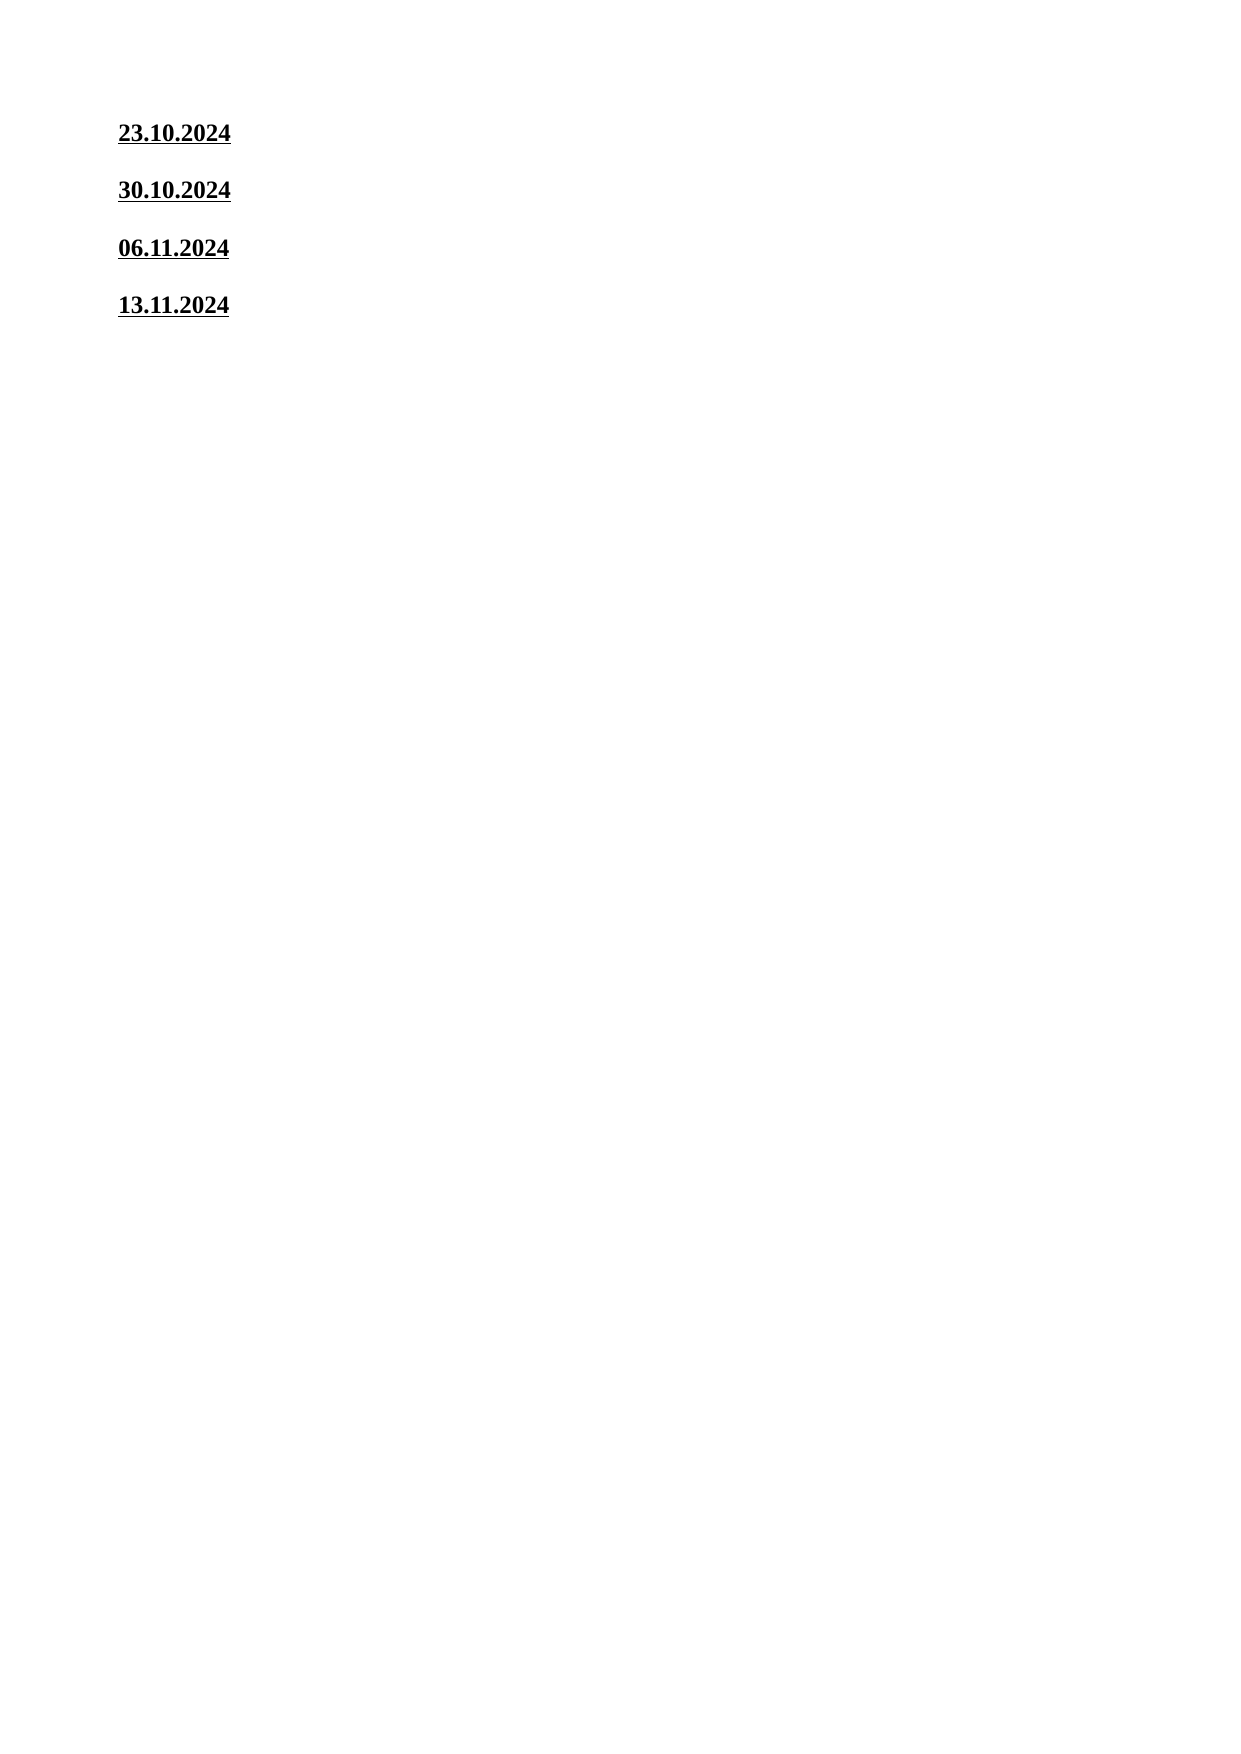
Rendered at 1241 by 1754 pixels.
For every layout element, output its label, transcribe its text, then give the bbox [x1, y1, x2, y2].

text 23.10.2024 [118, 118, 1122, 147]
text 06.11.2024 [118, 233, 1122, 262]
text 13.11.2024 [118, 291, 1122, 319]
text 30.10.2024 [118, 176, 1122, 204]
